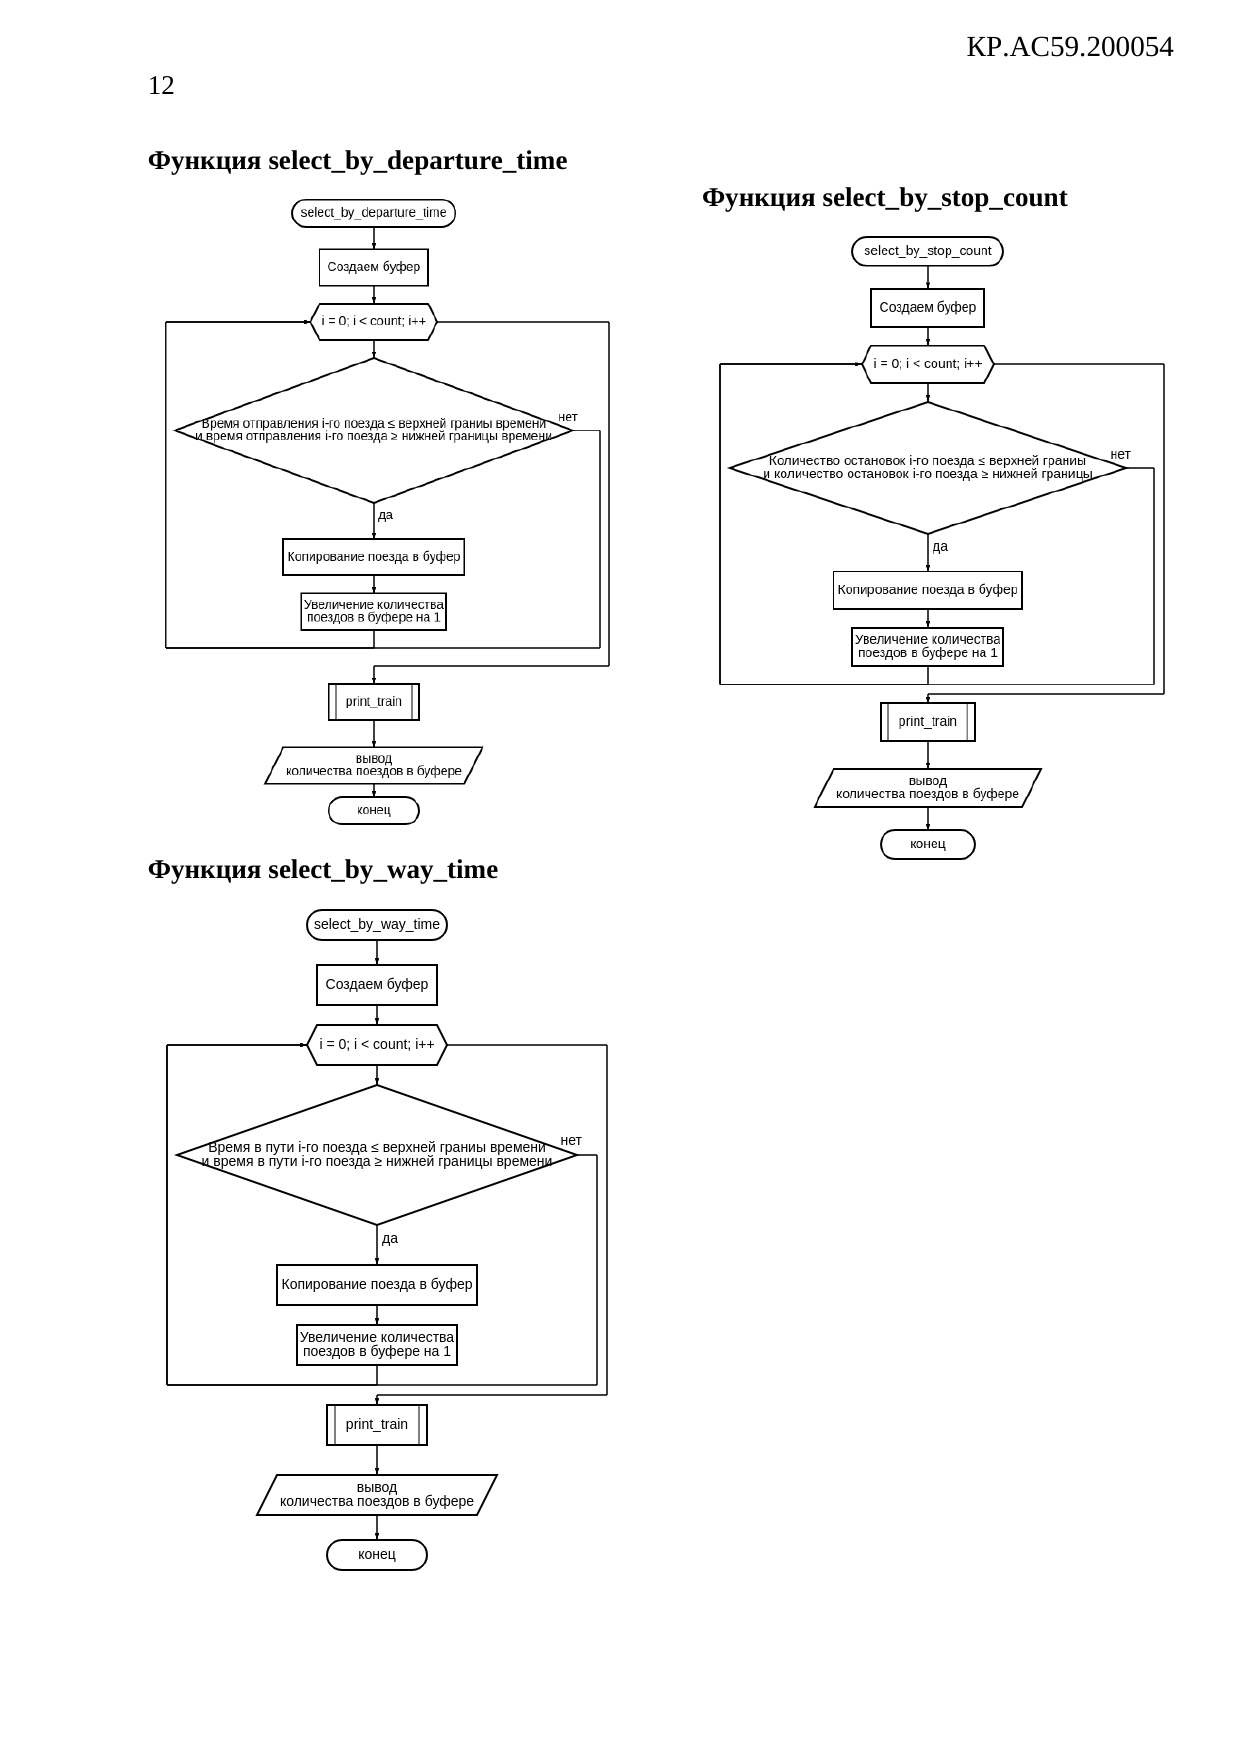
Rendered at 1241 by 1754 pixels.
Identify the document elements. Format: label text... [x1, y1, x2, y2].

picture [147, 181, 627, 842]
text Функция select_by_way_time [148, 842, 627, 885]
text Функция select_by_departure_time [148, 144, 627, 175]
picture [147, 891, 627, 1590]
text Функция select_by_stop_count [702, 181, 1181, 212]
picture [701, 218, 1182, 877]
